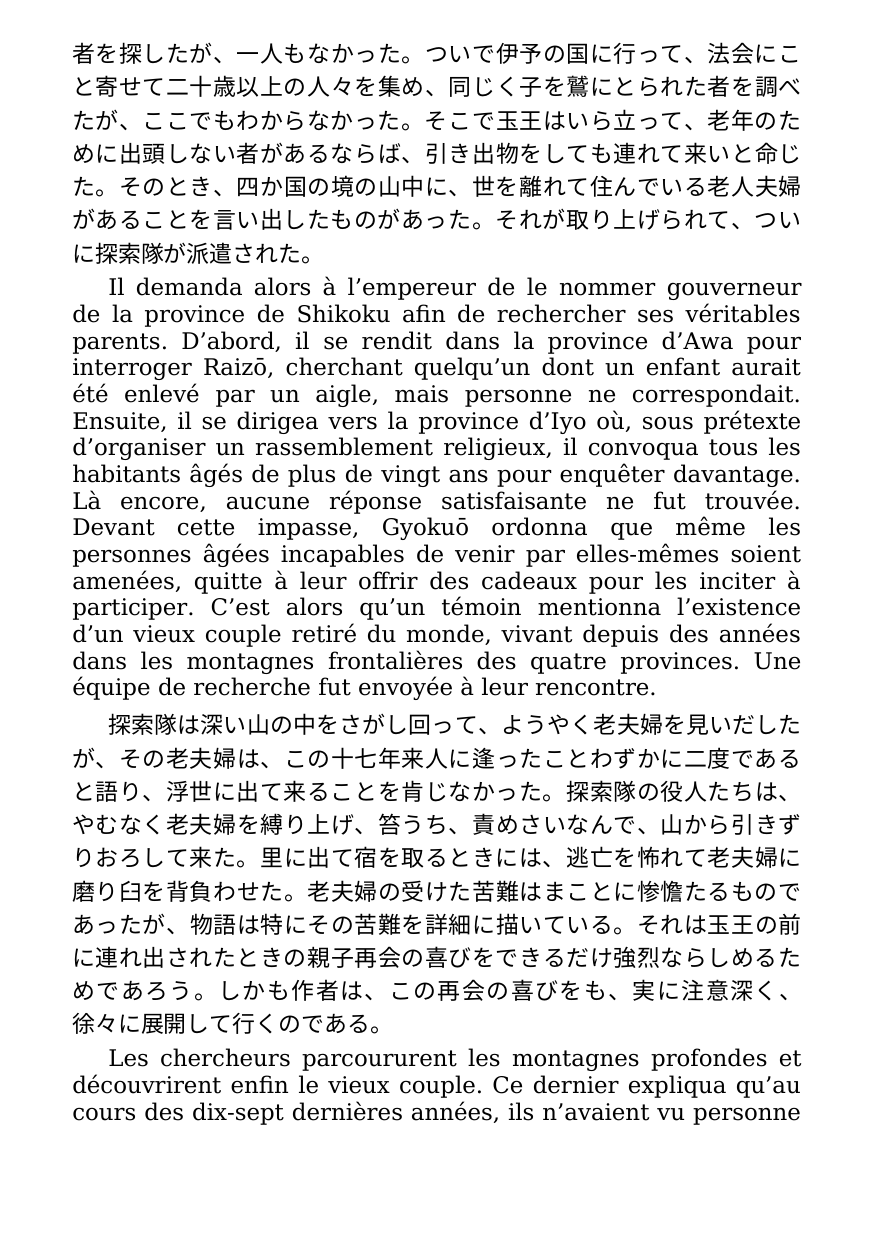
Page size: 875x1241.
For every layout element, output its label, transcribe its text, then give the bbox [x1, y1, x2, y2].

text Les chercheurs parcoururent les montagnes profondes et découvrirent enfin le vieux couple. Ce dernier expliqua qu’au cours des dix-sept dernières années, ils n’avaient vu personne [72, 1045, 802, 1125]
text 者を探したが、一人もなかった。ついで伊予の国に行って、法会にこと寄せて二十歳以上の人々を集め、同じく子を鷲にとられた者を調べたが、ここでもわからなかった。そこで玉王はいら立って、老年のために出頭しない者があるならば、引き出物をしても連れて来いと命じた。そのとき、四か国の境の山中に、世を離れて住んでいる老人夫婦があることを言い出したものがあった。それが取り上げられて、ついに探索隊が派遣された。 [72, 36, 802, 269]
text Il demanda alors à l’empereur de le nommer gouverneur de la province de Shikoku afin de rechercher ses véritables parents. D’abord, il se rendit dans la province d’Awa pour interroger Raizō, cherchant quelqu’un dont un enfant aurait été enlevé par un aigle, mais personne ne correspondait. Ensuite, il se dirigea vers la province d’Iyo où, sous prétexte d’organiser un rassemblement religieux, il convoqua tous les habitants âgés de plus de vingt ans pour enquêter davantage. Là encore, aucune réponse satisfaisante ne fut trouvée. Devant cette impasse, Gyokuō ordonna que même les personnes âgées incapables de venir par elles-mêmes soient amenées, quitte à leur offrir des cadeaux pour les inciter à participer. C’est alors qu’un témoin mentionna l’existence d’un vieux couple retiré du monde, vivant depuis des années dans les montagnes frontalières des quatre provinces. Une équipe de recherche fut envoyée à leur rencontre. [72, 274, 802, 701]
text 探索隊は深い山の中をさがし回って、ようやく老夫婦を見いだしたが、その老夫婦は、この十七年来人に逢ったことわずかに二度であると語り、浮世に出て来ることを肯じなかった。探索隊の役人たちは、やむなく老夫婦を縛り上げ、笞うち、責めさいなんで、山から引きずりおろして来た。里に出て宿を取るときには、逃亡を怖れて老夫婦に磨り臼を背負わせた。老夫婦の受けた苦難はまことに惨憺たるものであったが、物語は特にその苦難を詳細に描いている。それは玉王の前に連れ出されたときの親子再会の喜びをできるだけ強烈ならしめるためであろう。しかも作者は、この再会の喜びをも、実に注意深く、徐々に展開して行くのである。 [72, 707, 802, 1039]
